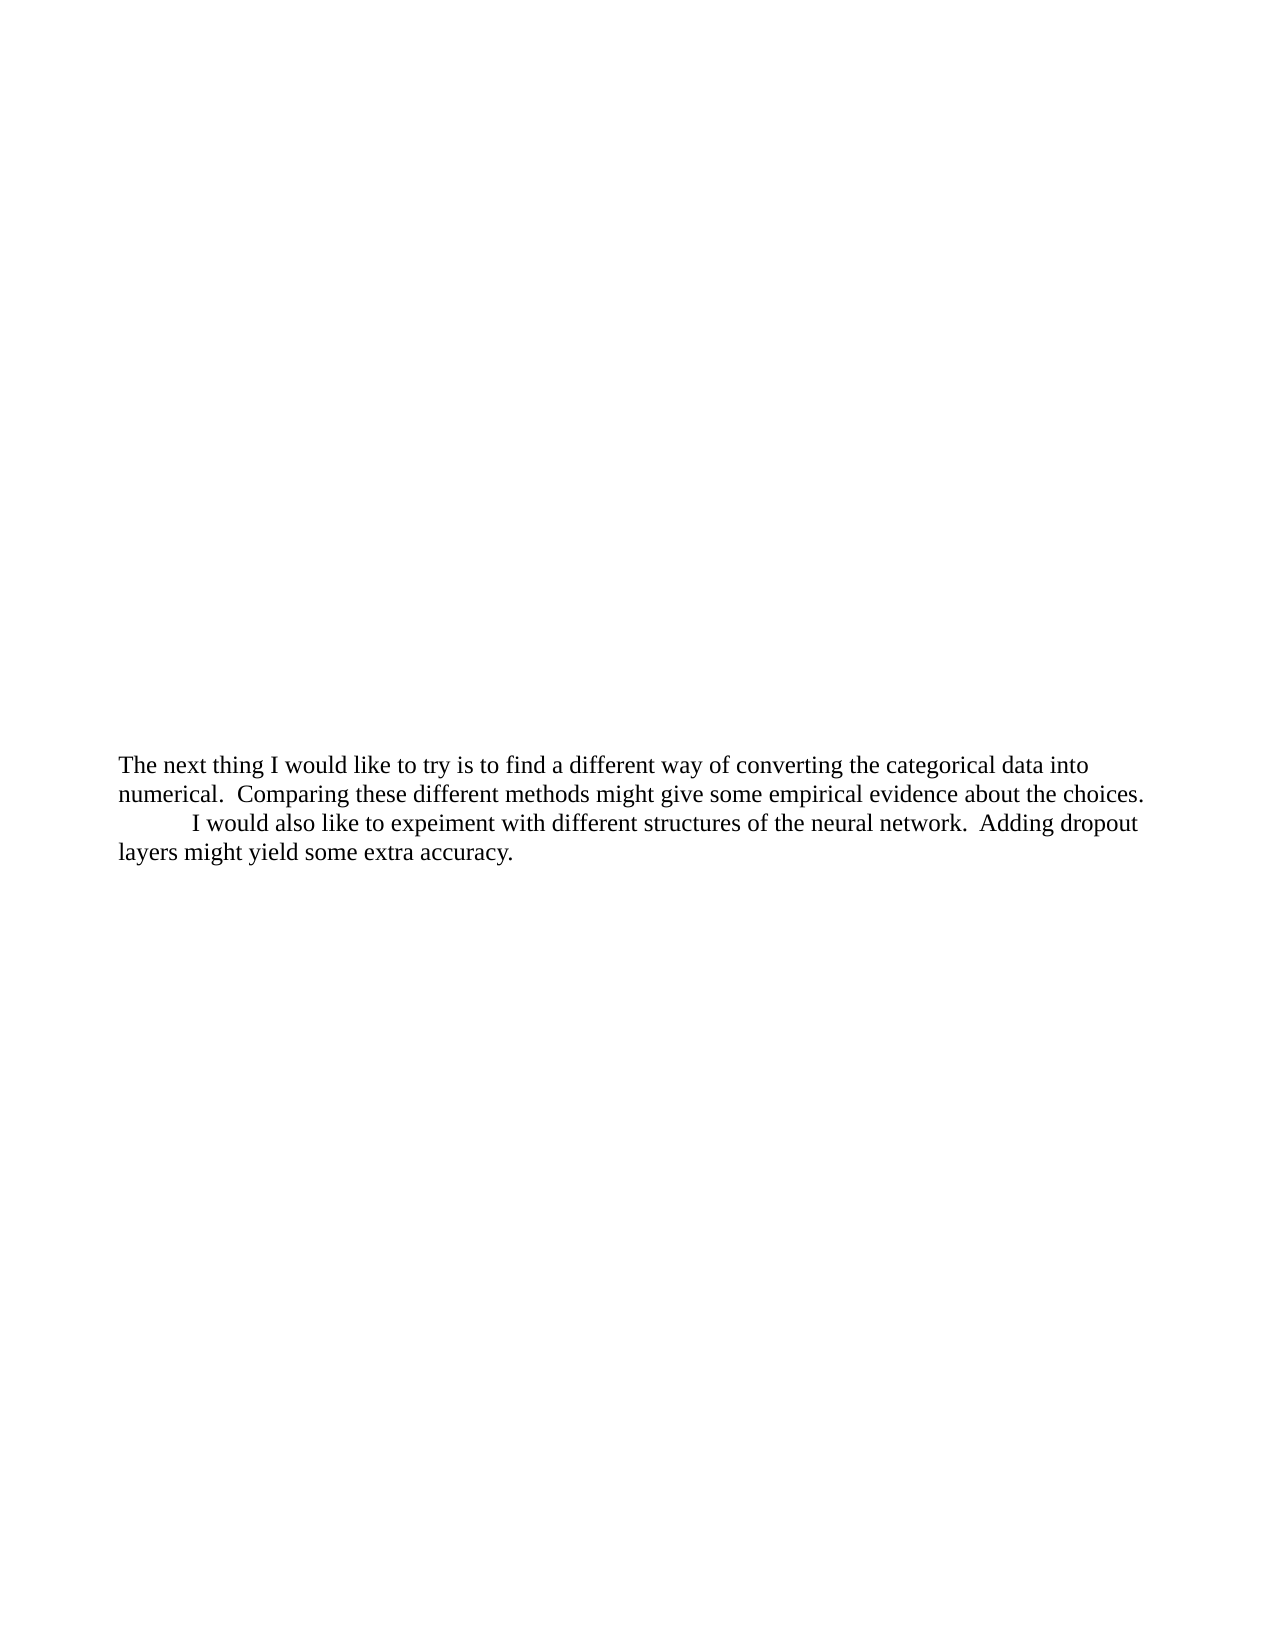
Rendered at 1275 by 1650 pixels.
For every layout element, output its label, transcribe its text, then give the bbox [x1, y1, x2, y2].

text I would also like to expeiment with different structures of the neural network. Adding dropout layers might yield some extra accuracy. [118, 808, 1157, 866]
text The next thing I would like to try is to find a different way of converting the categorical data into numerical. Comparing these different methods might give some empirical evidence about the choices. [118, 751, 1157, 808]
